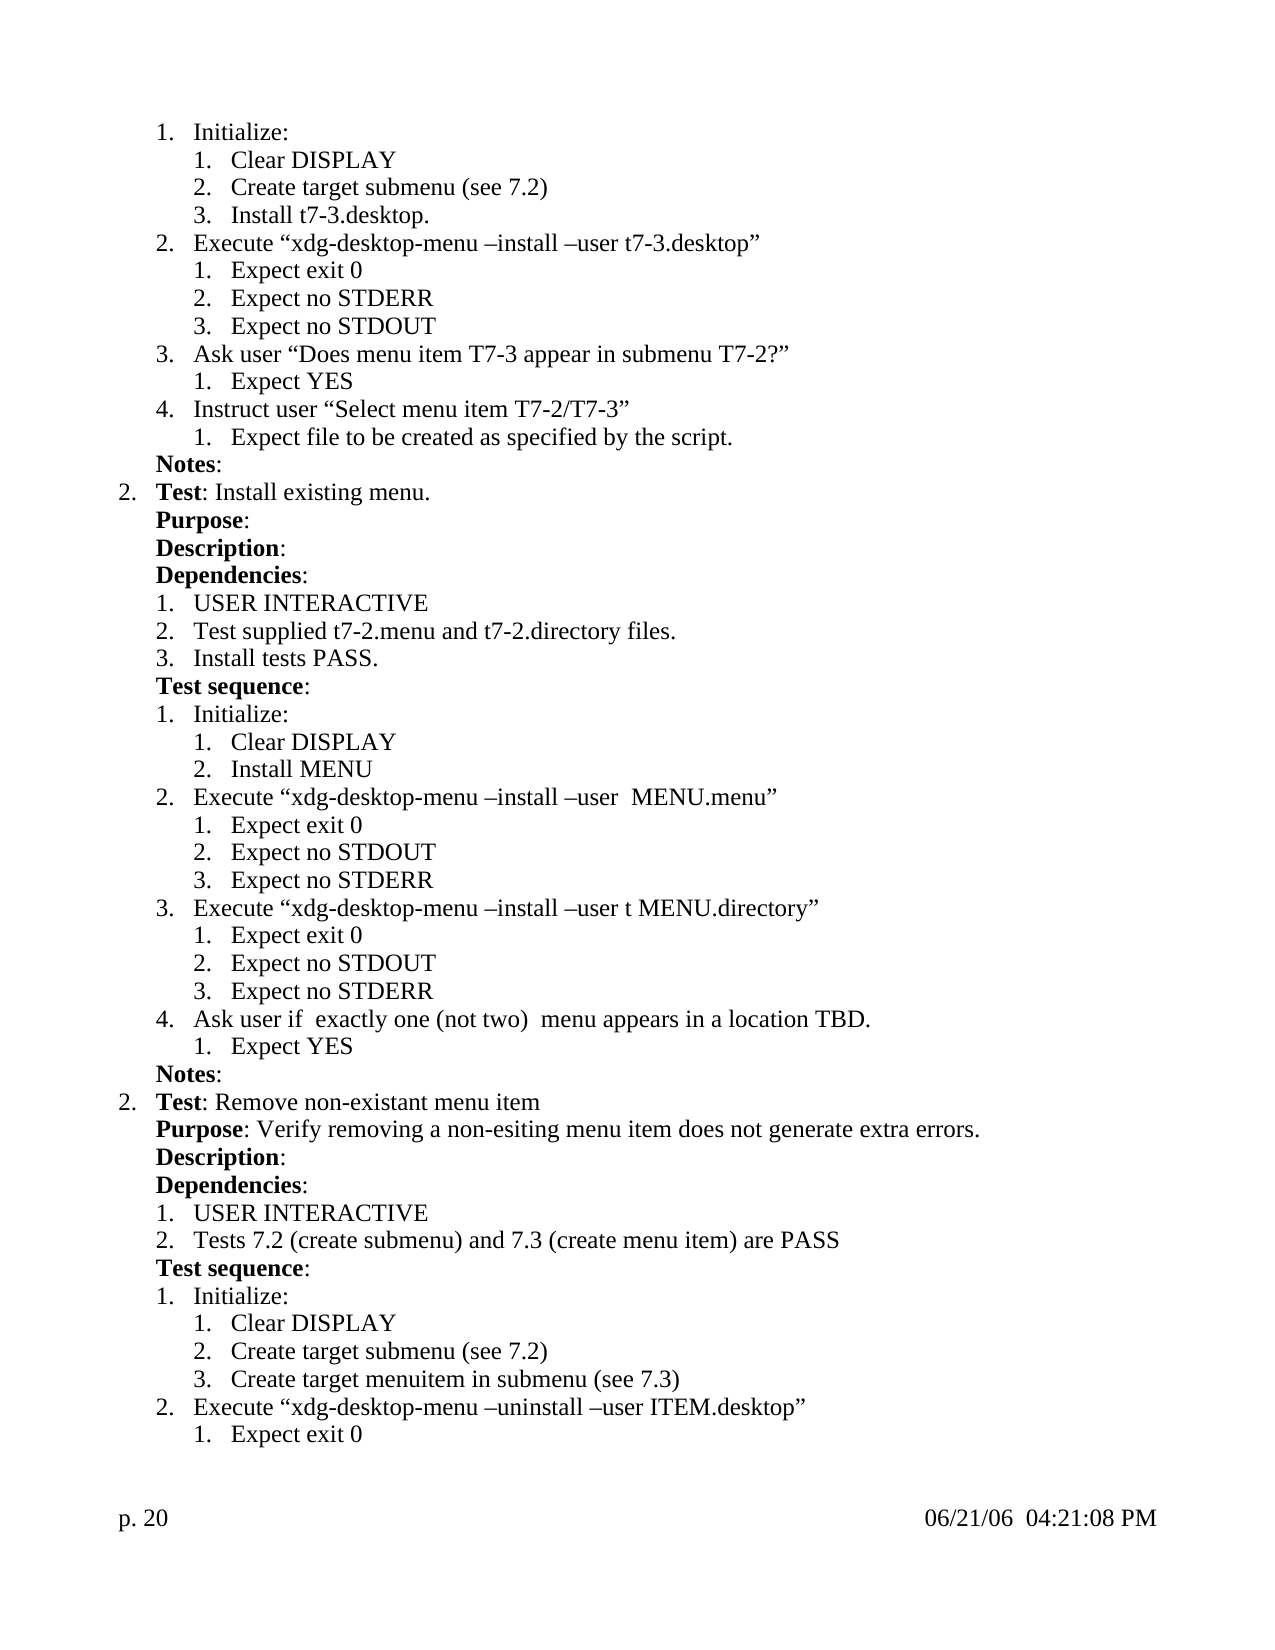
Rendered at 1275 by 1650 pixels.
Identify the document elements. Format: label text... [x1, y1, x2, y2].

list Expect exit 0 [193, 257, 1157, 284]
list Create target submenu (see 7.2) [193, 1337, 1157, 1365]
list Create target menuitem in submenu (see 7.3) [193, 1365, 1157, 1393]
list USER INTERACTIVE [156, 1199, 1157, 1226]
list Ask user “Does menu item T7-3 appear in submenu T7-2?” [156, 340, 1157, 367]
list Test sequence: [118, 672, 1157, 700]
list Expect no STDOUT [193, 312, 1157, 340]
list Execute “xdg-desktop-menu –install –user t MENU.directory” [156, 894, 1157, 922]
list Install t7-3.desktop. [193, 201, 1157, 229]
list Test supplied t7-2.menu and t7-2.directory files. [156, 617, 1157, 644]
list Expect exit 0 [193, 811, 1157, 838]
list Install MENU [193, 755, 1157, 783]
list USER INTERACTIVE [156, 589, 1157, 617]
list Execute “xdg-desktop-menu –install –user MENU.menu” [156, 783, 1157, 811]
list Expect YES [193, 367, 1157, 395]
list Expect YES [193, 1032, 1157, 1060]
list Dependencies: [118, 1171, 1157, 1199]
list Notes: [118, 451, 1157, 478]
list Expect no STDERR [193, 977, 1157, 1005]
list Expect no STDERR [193, 866, 1157, 894]
list Execute “xdg-desktop-menu –install –user t7-3.desktop” [156, 229, 1157, 257]
list Tests 7.2 (create submenu) and 7.3 (create menu item) are PASS [156, 1226, 1157, 1254]
list Execute “xdg-desktop-menu –uninstall –user ITEM.desktop” [156, 1393, 1157, 1420]
list Expect file to be created as specified by the script. [193, 423, 1157, 451]
list Expect no STDOUT [193, 838, 1157, 866]
list Instruct user “Select menu item T7-2/T7-3” [156, 395, 1157, 423]
list Clear DISPLAY [193, 1309, 1157, 1337]
list Expect no STDOUT [193, 949, 1157, 977]
list Test: Install existing menu. Purpose: Description: [118, 478, 1157, 561]
list Test sequence: [118, 1254, 1157, 1282]
list Clear DISPLAY [193, 146, 1157, 173]
list Dependencies: [118, 561, 1157, 589]
list Create target submenu (see 7.2) [193, 173, 1157, 201]
list Initialize: [156, 118, 1157, 146]
list Ask user if exactly one (not two) menu appears in a location TBD. [156, 1005, 1157, 1032]
list Install tests PASS. [156, 644, 1157, 672]
list Clear DISPLAY [193, 728, 1157, 755]
list Test: Remove non-existant menu item Purpose: Verify removing a non-esiting menu item does not generate extra errors. Description: [118, 1088, 1157, 1171]
list Expect exit 0 [193, 1420, 1157, 1448]
list Notes: [118, 1060, 1157, 1088]
list Expect no STDERR [193, 284, 1157, 312]
list Initialize: [156, 1282, 1157, 1309]
list Expect exit 0 [193, 922, 1157, 949]
list Initialize: [156, 700, 1157, 728]
